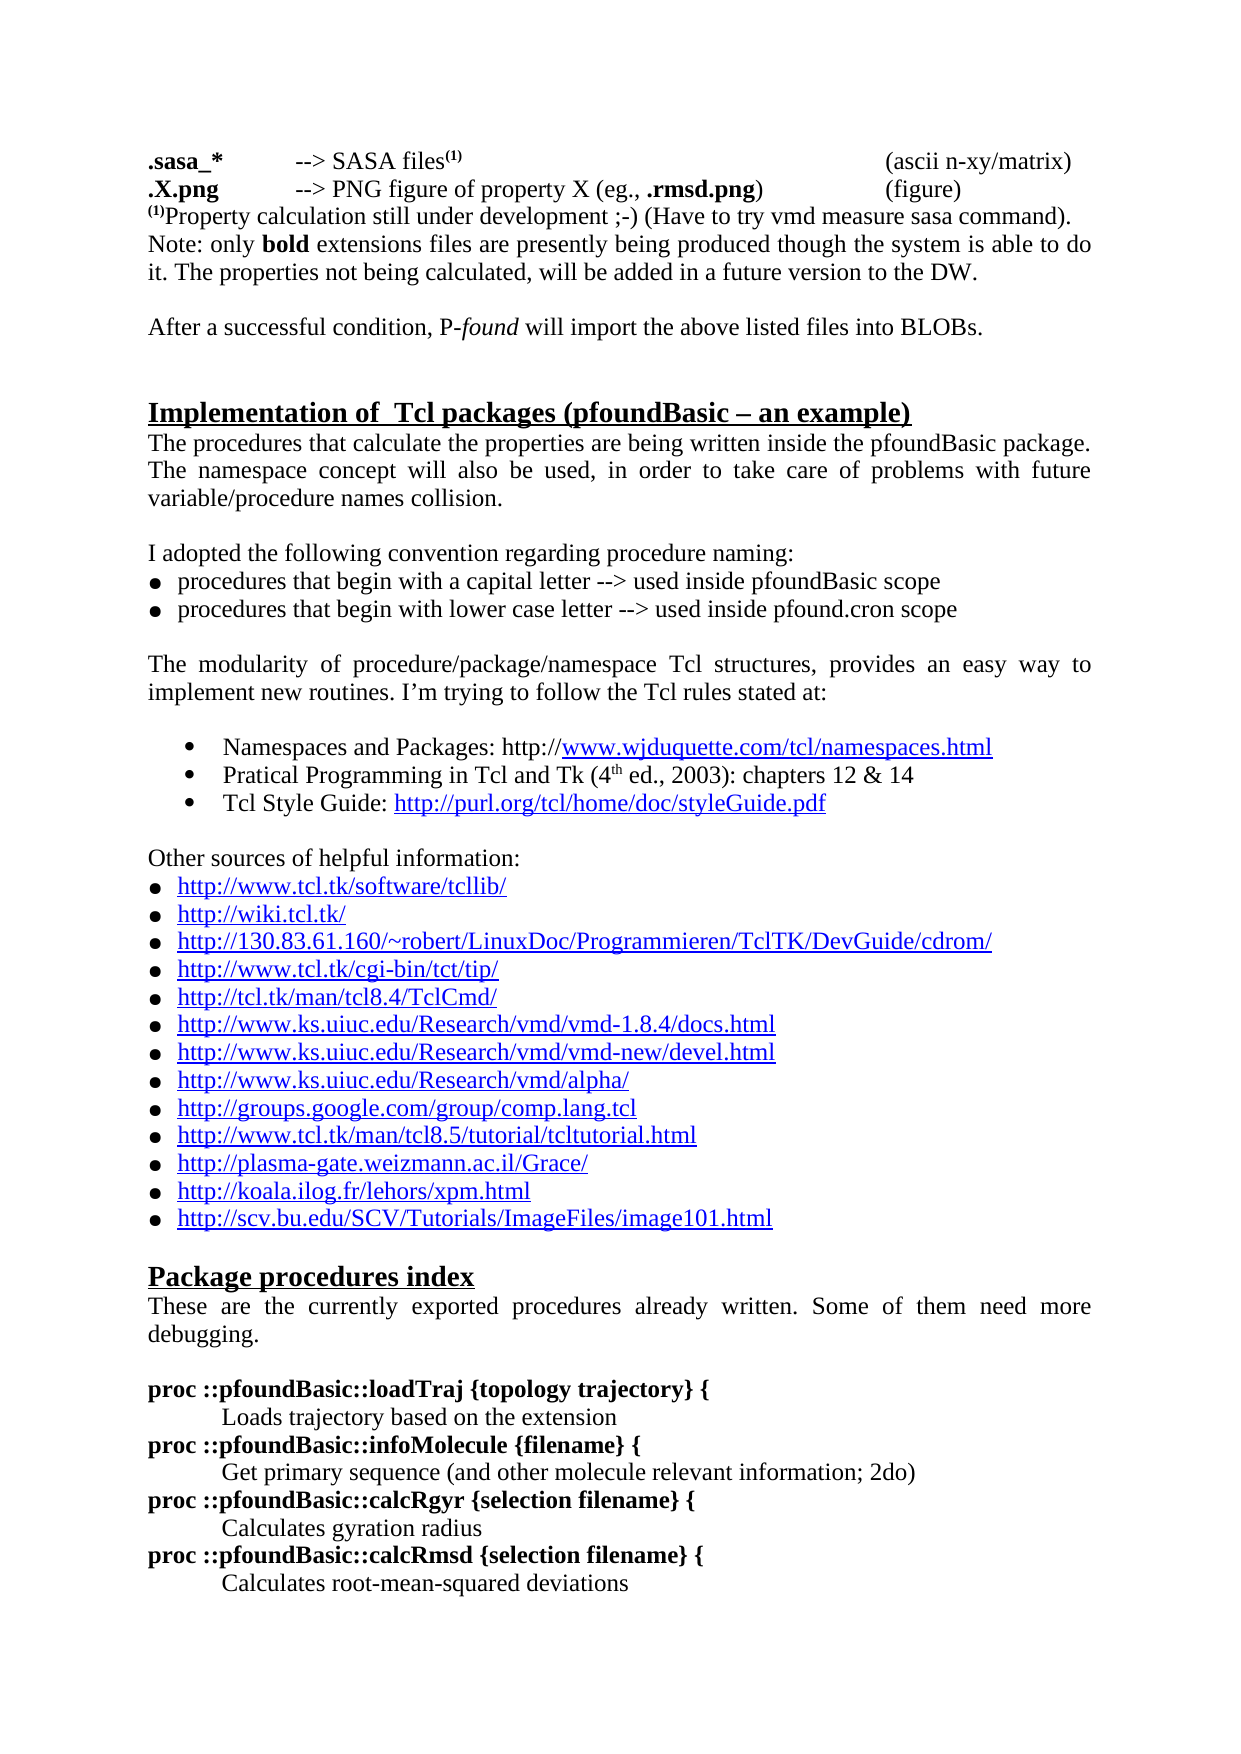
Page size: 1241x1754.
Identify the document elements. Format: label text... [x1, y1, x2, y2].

text Loads trajectory based on the extension [148, 1403, 1092, 1431]
text The procedures that calculate the properties are being written inside the pfoundBasic package. The namespace concept will also be used, in order to take care of problems with future variable/procedure names collision. [148, 429, 1092, 512]
list procedures that begin with lower case letter --> used inside pfound.cron scope [148, 595, 1092, 623]
list Pratical Programming in Tcl and Tk (4th ed., 2003): chapters 12 & 14 [185, 761, 1092, 789]
text The modularity of procedure/package/namespace Tcl structures, provides an easy way to implement new routines. I’m trying to follow the Tcl rules stated at: [148, 650, 1092, 706]
list http://tcl.tk/man/tcl8.4/TclCmd/ [148, 983, 1092, 1011]
text These are the currently exported procedures already written. Some of them need more debugging. [148, 1292, 1092, 1348]
text I adopted the following convention regarding procedure naming: [148, 539, 1092, 567]
text .X.png --> PNG figure of property X (eg., .rmsd.png) (figure) [148, 175, 1092, 202]
text (1)Property calculation still under development ;-) (Have to try vmd measure sasa command). [148, 202, 1092, 230]
text Get primary sequence (and other molecule relevant information; 2do) [148, 1458, 1092, 1486]
list http://www.tcl.tk/man/tcl8.5/tutorial/tcltutorial.html [148, 1121, 1092, 1149]
list http://www.tcl.tk/software/tcllib/ [148, 872, 1092, 900]
text After a successful condition, P-found will import the above listed files into BLOBs. [148, 313, 1092, 341]
text proc ::pfoundBasic::calcRmsd {selection filename} { [148, 1542, 1092, 1569]
list http://wiki.tcl.tk/ [148, 900, 1092, 927]
list Tcl Style Guide: http://purl.org/tcl/home/doc/styleGuide.pdf [185, 789, 1092, 817]
text Calculates gyration radius [148, 1514, 1092, 1542]
list http://www.ks.uiuc.edu/Research/vmd/alpha/ [148, 1066, 1092, 1094]
text Calculates root-mean-squared deviations [148, 1569, 1092, 1597]
list http://www.ks.uiuc.edu/Research/vmd/vmd-new/devel.html [148, 1038, 1092, 1066]
text Other sources of helpful information: [148, 844, 1092, 872]
list http://www.ks.uiuc.edu/Research/vmd/vmd-1.8.4/docs.html [148, 1011, 1092, 1038]
text .sasa_* --> SASA files(1) (ascii n-xy/matrix) [148, 147, 1092, 175]
list http://groups.google.com/group/comp.lang.tcl [148, 1094, 1092, 1121]
list procedures that begin with a capital letter --> used inside pfoundBasic scope [148, 567, 1092, 595]
text proc ::pfoundBasic::calcRgyr {selection filename} { [148, 1486, 1092, 1514]
text proc ::pfoundBasic::infoMolecule {filename} { [148, 1431, 1092, 1458]
list http://www.tcl.tk/cgi-bin/tct/tip/ [148, 955, 1092, 983]
list http://koala.ilog.fr/lehors/xpm.html [148, 1177, 1092, 1204]
text Note: only bold extensions files are presently being produced though the system is able to do it. The properties not being calculated, will be added in a future version to the DW. [148, 230, 1092, 286]
text proc ::pfoundBasic::loadTraj {topology trajectory} { [148, 1375, 1092, 1403]
list Namespaces and Packages: http://www.wjduquette.com/tcl/namespaces.html [185, 733, 1092, 761]
text Package procedures index [148, 1260, 1092, 1292]
text Implementation of Tcl packages (pfoundBasic – an example) [148, 396, 1092, 429]
list http://130.83.61.160/~robert/LinuxDoc/Programmieren/TclTK/DevGuide/cdrom/ [148, 927, 1092, 955]
list http://plasma-gate.weizmann.ac.il/Grace/ [148, 1149, 1092, 1177]
list http://scv.bu.edu/SCV/Tutorials/ImageFiles/image101.html [148, 1204, 1092, 1232]
